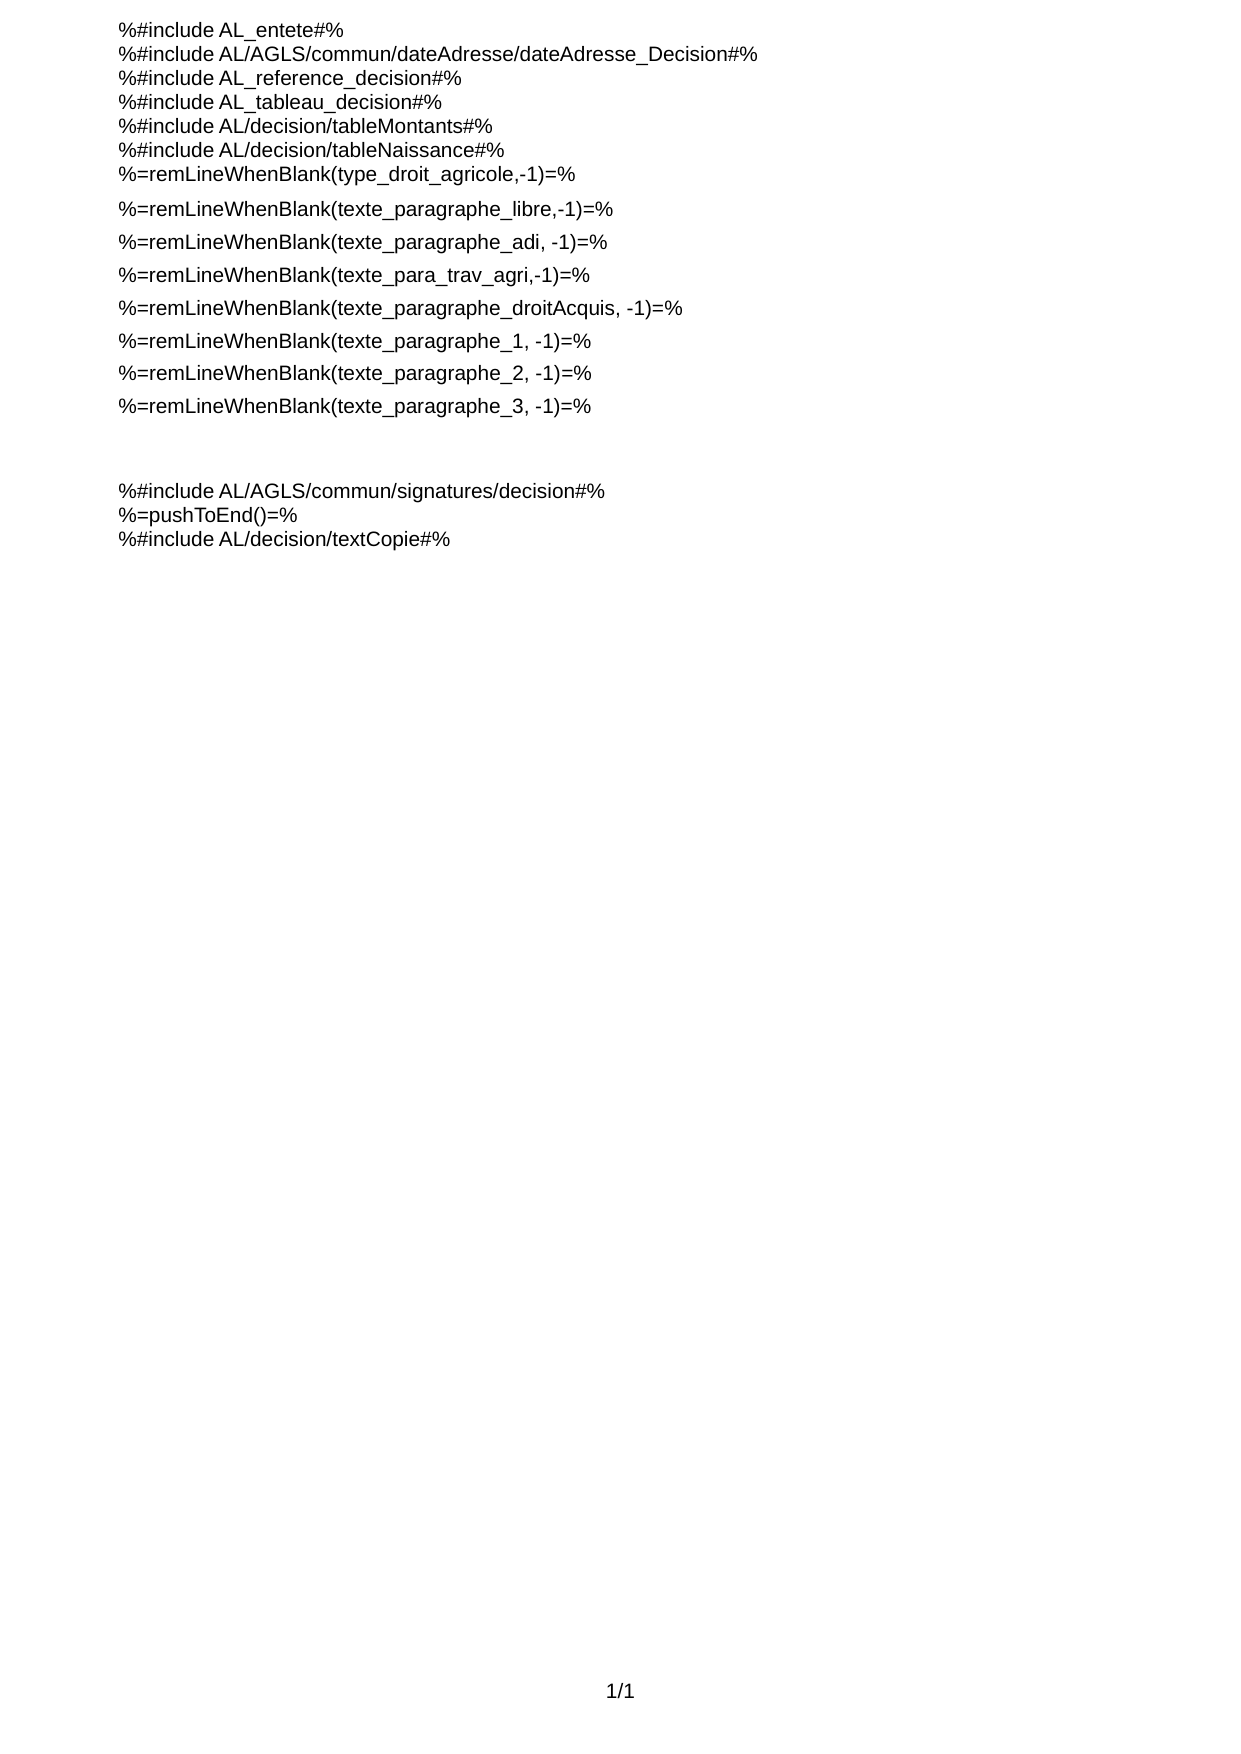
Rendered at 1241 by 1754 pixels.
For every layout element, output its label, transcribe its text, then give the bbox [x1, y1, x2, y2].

text %=remLineWhenBlank(texte_paragraphe_2, -1)=% [118, 361, 1122, 385]
text %=remLineWhenBlank(type_droit_agricole,-1)=% [118, 161, 1122, 185]
text %#include AL/AGLS/commun/dateAdresse/dateAdresse_Decision#% [118, 42, 1122, 66]
text %=remLineWhenBlank(texte_paragraphe_adi, -1)=% [118, 230, 1122, 254]
text %=remLineWhenBlank(texte_paragraphe_1, -1)=% [118, 328, 1122, 352]
text %#include AL/decision/tableNaissance#% [118, 137, 1122, 161]
text %=remLineWhenBlank(texte_para_trav_agri,-1)=% [118, 263, 1122, 287]
text %#include AL/AGLS/commun/signatures/decision#% [118, 478, 1122, 502]
text %#include AL_tableau_decision#% [118, 89, 1122, 113]
text %=remLineWhenBlank(texte_paragraphe_libre,-1)=% [118, 197, 1122, 221]
text %#include AL/decision/tableMontants#% [118, 113, 1122, 137]
text %=remLineWhenBlank(texte_paragraphe_droitAcquis, -1)=% [118, 296, 1122, 319]
text %#include AL_reference_decision#% [118, 66, 1122, 89]
text %=pushToEnd()=% [118, 502, 1122, 526]
text %=remLineWhenBlank(texte_paragraphe_3, -1)=% [118, 394, 1122, 418]
text %#include AL/decision/textCopie#% [118, 526, 1122, 550]
text %#include AL_entete#% [118, 18, 1122, 42]
